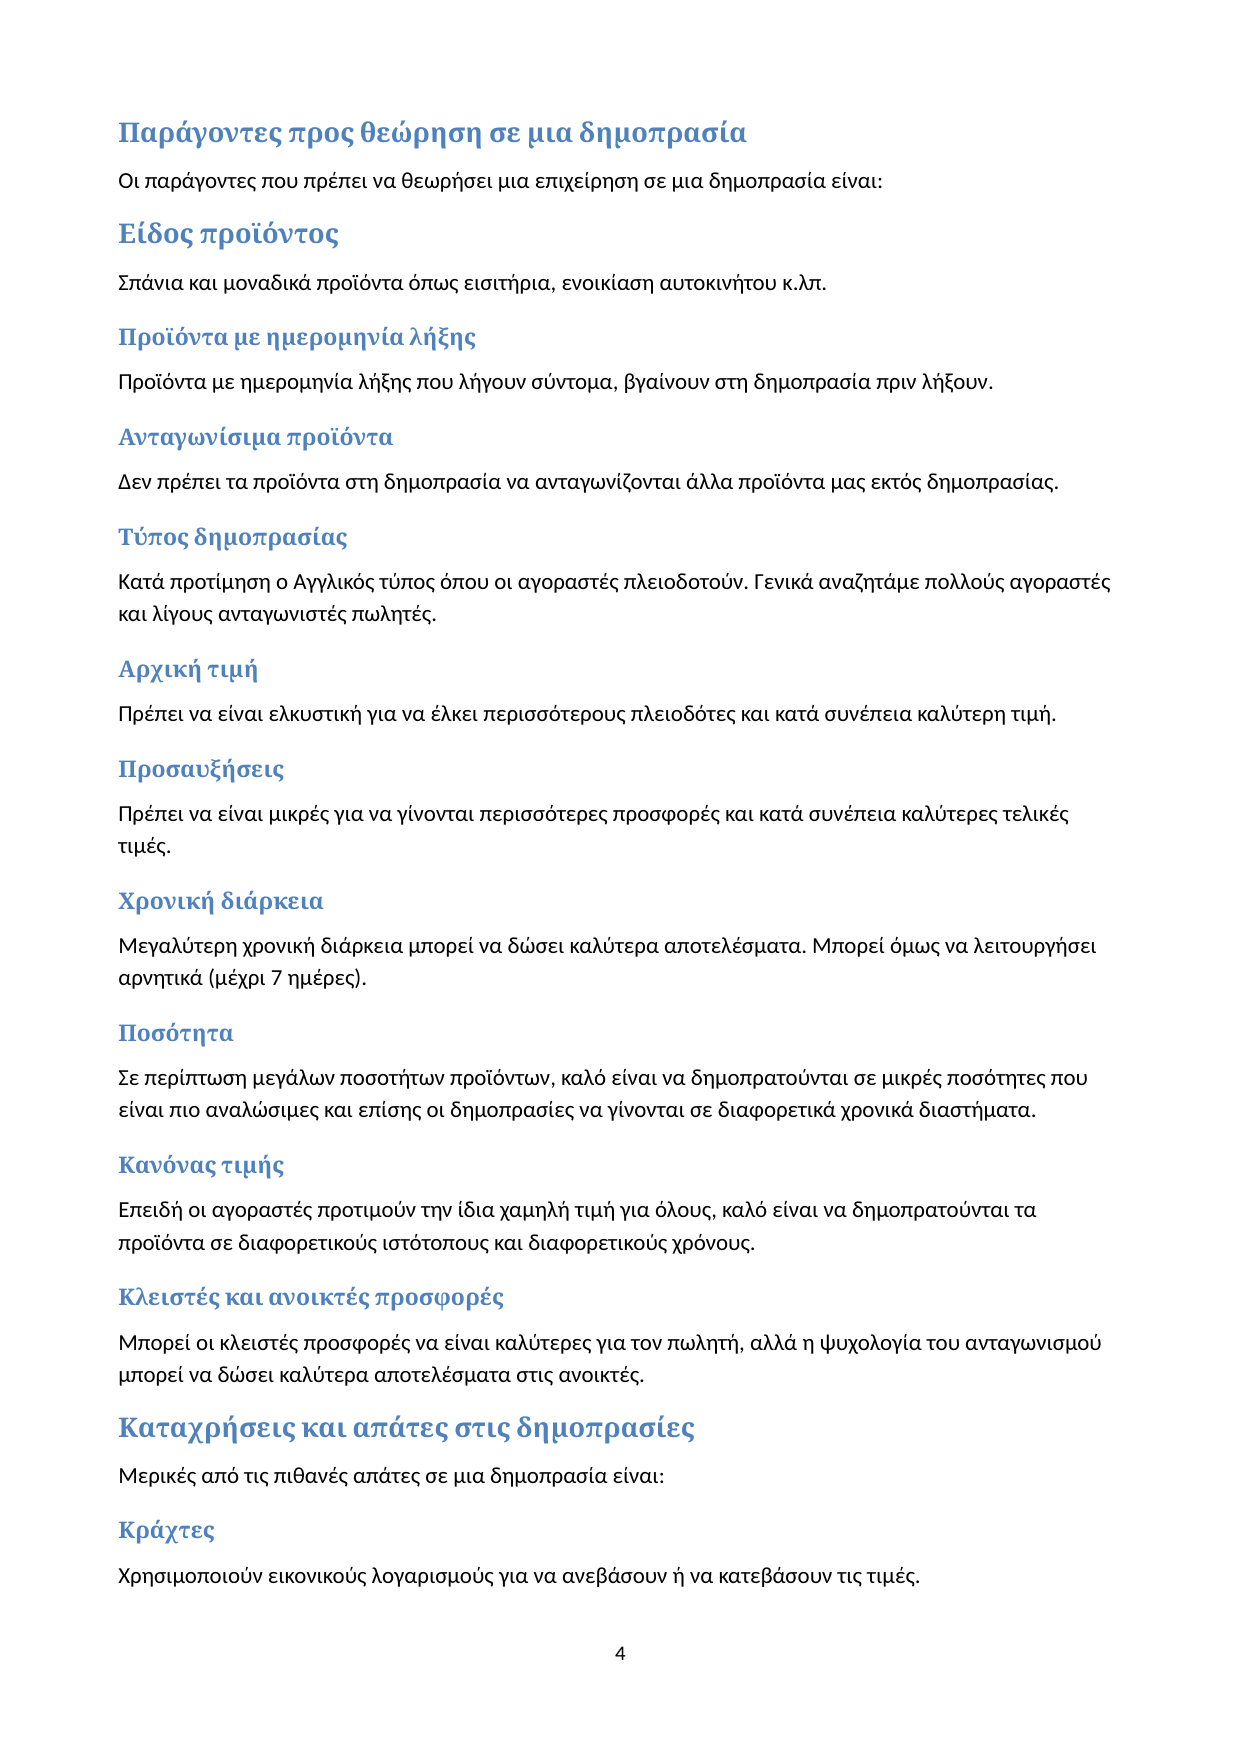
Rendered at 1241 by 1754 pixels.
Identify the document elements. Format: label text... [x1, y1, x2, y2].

text Σπάνια και μοναδικά προϊόντα όπως εισιτήρια, ενοικίαση αυτοκινήτου κ.λπ. [118, 268, 1122, 296]
subtitle Κράχτες [118, 1518, 1122, 1544]
subtitle Παράγοντες προς θεώρηση σε μια δημοπρασία [118, 118, 1122, 149]
text Μπορεί οι κλειστές προσφορές να είναι καλύτερες για τον πωλητή, αλλά η ψυχολογία του ανταγωνισμού μπορεί να δώσει καλύτερα αποτελέσματα στις ανοικτές. [118, 1328, 1122, 1388]
text Οι παράγοντες που πρέπει να θεωρήσει μια επιχείρηση σε μια δημοπρασία είναι: [118, 166, 1122, 194]
text Πρέπει να είναι μικρές για να γίνονται περισσότερες προσφορές και κατά συνέπεια καλύτερες τελικές τιμές. [118, 799, 1122, 859]
subtitle Ανταγωνίσιμα προϊόντα [118, 425, 1122, 451]
subtitle Ποσότητα [118, 1021, 1122, 1047]
subtitle Προϊόντα με ημερομηνία λήξης [118, 325, 1122, 351]
text Προϊόντα με ημερομηνία λήξης που λήγουν σύντομα, βγαίνουν στη δημοπρασία πριν λήξουν. [118, 367, 1122, 396]
text Μεγαλύτερη χρονική διάρκεια μπορεί να δώσει καλύτερα αποτελέσματα. Μπορεί όμως να λειτουργήσει αρνητικά (μέχρι 7 ημέρες). [118, 931, 1122, 992]
subtitle Κανόνας τιμής [118, 1153, 1122, 1179]
subtitle Είδος προϊόντος [118, 219, 1122, 251]
text Μερικές από τις πιθανές απάτες σε μια δημοπρασία είναι: [118, 1461, 1122, 1489]
text Πρέπει να είναι ελκυστική για να έλκει περισσότερους πλειοδότες και κατά συνέπεια καλύτερη τιμή. [118, 699, 1122, 727]
text Χρησιμοποιούν εικονικούς λογαρισμούς για να ανεβάσουν ή να κατεβάσουν τις τιμές. [118, 1561, 1122, 1589]
subtitle Καταχρήσεις και απάτες στις δημοπρασίες [118, 1413, 1122, 1444]
text Σε περίπτωση μεγάλων ποσοτήτων προϊόντων, καλό είναι να δημοπρατούνται σε μικρές ποσότητες που είναι πιο αναλώσιμες και επίσης οι δημοπρασίες να γίνονται σε διαφορετικά χρονικά διαστήματα. [118, 1063, 1122, 1124]
subtitle Αρχική τιμή [118, 657, 1122, 683]
subtitle Κλειστές και ανοικτές προσφορές [118, 1285, 1122, 1311]
subtitle Τύπος δημοπρασίας [118, 524, 1122, 551]
subtitle Προσαυξήσεις [118, 757, 1122, 783]
text Δεν πρέπει τα προϊόντα στη δημοπρασία να ανταγωνίζονται άλλα προϊόντα μας εκτός δημοπρασίας. [118, 467, 1122, 495]
subtitle Χρονική διάρκεια [118, 889, 1122, 915]
text Κατά προτίμηση ο Αγγλικός τύπος όπου οι αγοραστές πλειοδοτούν. Γενικά αναζητάμε πολλούς αγοραστές και λίγους ανταγωνιστές πωλητές. [118, 567, 1122, 627]
text Επειδή οι αγοραστές προτιμούν την ίδια χαμηλή τιμή για όλους, καλό είναι να δημοπρατούνται τα προϊόντα σε διαφορετικούς ιστότοπους και διαφορετικούς χρόνους. [118, 1196, 1122, 1256]
